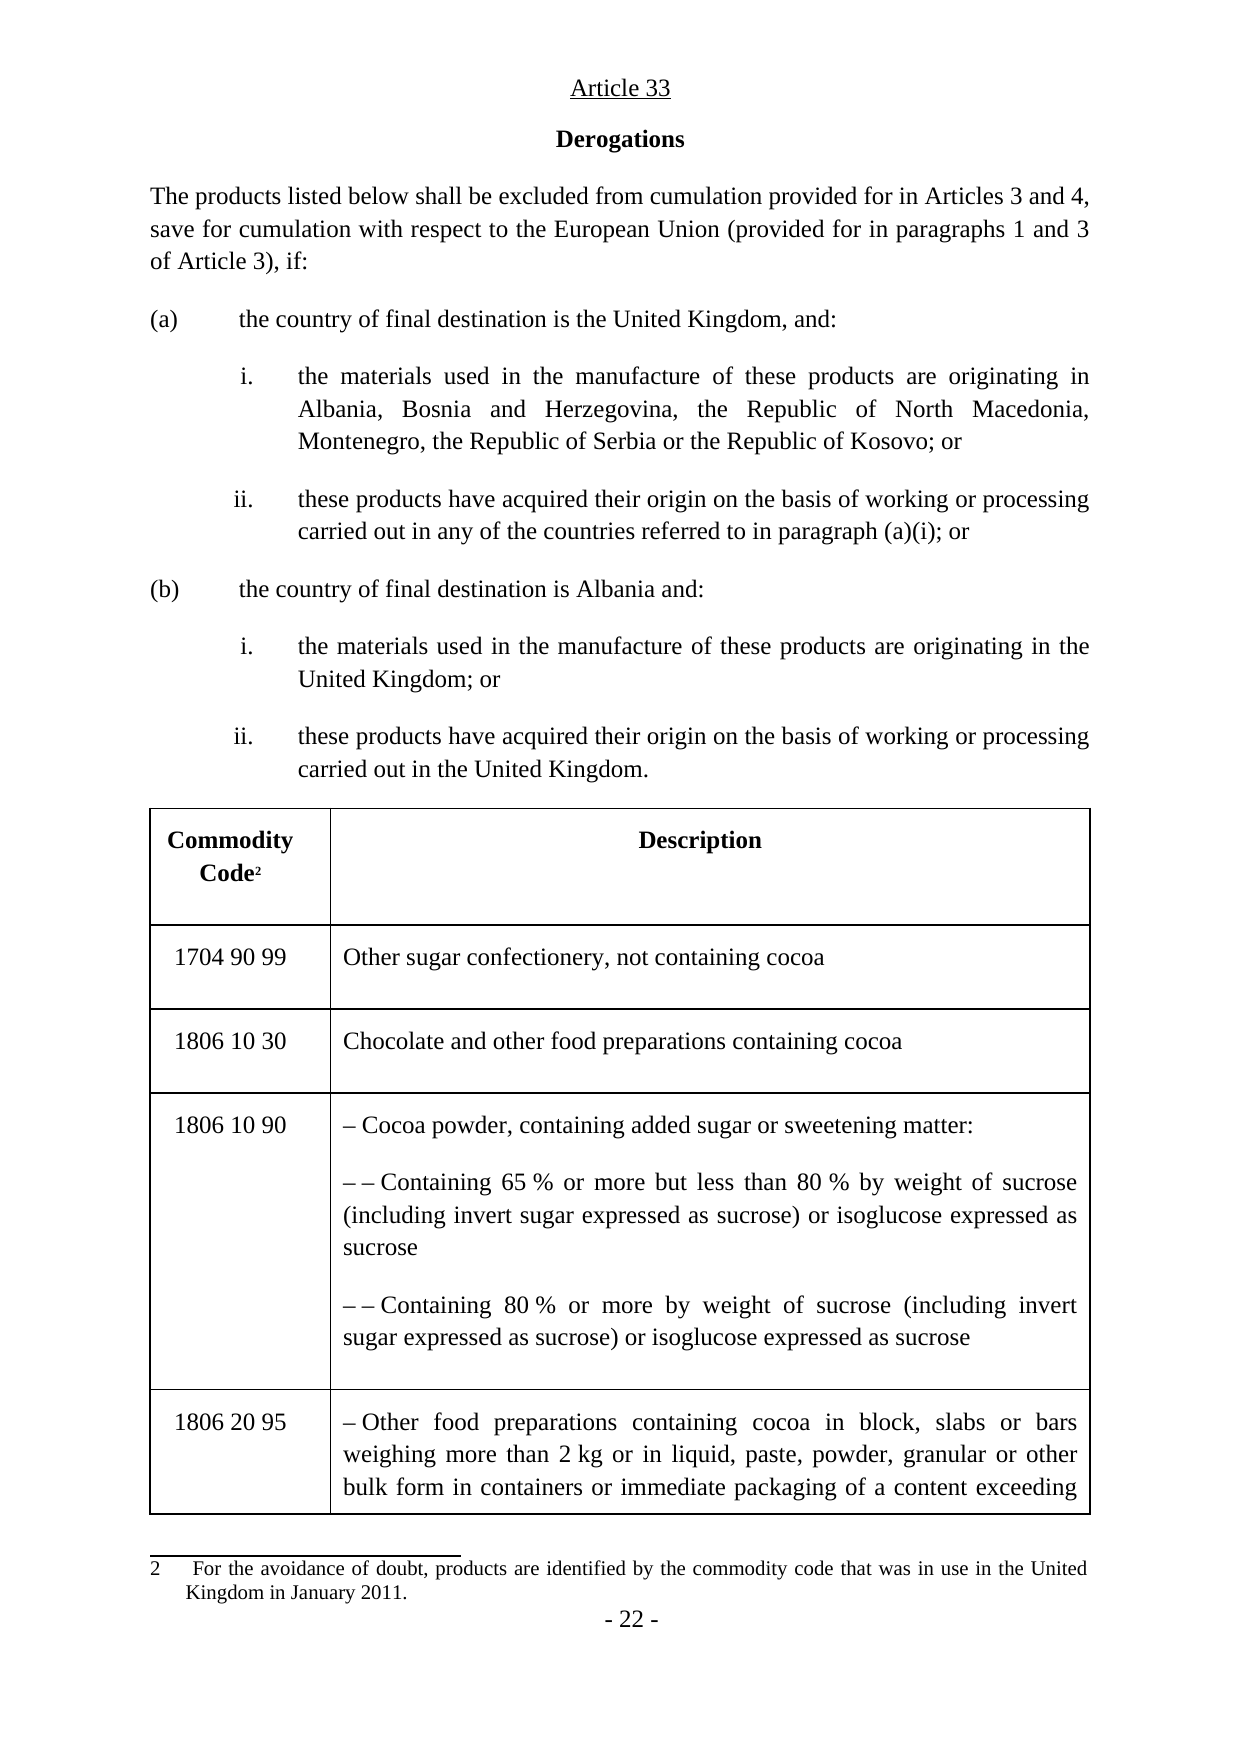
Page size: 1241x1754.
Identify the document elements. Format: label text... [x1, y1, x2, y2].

list these products have acquired their origin on the basis of working or processing carried out in any of the countries referred to in paragraph (a)(i); or [253, 480, 1090, 545]
text Article 33 [150, 75, 1090, 101]
table_cell – Cocoa powder, containing added sugar or sweetening matter: – – Containing 65 % or more but less than 80 % by weight of sucrose (including invert sugar expressed as sucrose) or isoglucose expressed as sucrose – – Containing 80 % or more by weight of sucrose (including invert sugar expressed as sucrose) or isoglucose expressed as sucrose [331, 1094, 1089, 1389]
table_cell 1806 10 30 [151, 1010, 330, 1092]
list the materials used in the manufacture of these products are originating in Albania, Bosnia and Herzegovina, the Republic of North Macedonia, Montenegro, the Republic of Serbia or the Republic of Kosovo; or [253, 357, 1090, 455]
table_cell Other sugar confectionery, not containing cocoa [331, 926, 1089, 1008]
table_header Description [331, 809, 1089, 924]
table_cell 1806 10 90 [151, 1094, 330, 1389]
table_cell – Other food preparations containing cocoa in block, slabs or bars weighing more than 2 kg or in liquid, paste, powder, granular or other bulk form in containers or immediate packaging of a content exceeding [331, 1390, 1089, 1513]
list the country of final destination is Albania and: [150, 570, 1090, 602]
text The products listed below shall be excluded from cumulation provided for in Articles 3 and 4, save for cumulation with respect to the European Union (provided for in paragraphs 1 and 3 of Article 3), if: [150, 177, 1090, 275]
table_cell 1704 90 99 [151, 926, 330, 1008]
list the country of final destination is the United Kingdom, and: [150, 300, 1090, 332]
table_header Commodity Code [151, 809, 330, 924]
text Derogations [150, 126, 1090, 152]
table_cell Chocolate and other food preparations containing cocoa [331, 1010, 1089, 1092]
list these products have acquired their origin on the basis of working or processing carried out in the United Kingdom. [253, 717, 1090, 782]
list the materials used in the manufacture of these products are originating in the United Kingdom; or [253, 627, 1090, 692]
table_cell 1806 20 95 [151, 1390, 330, 1513]
